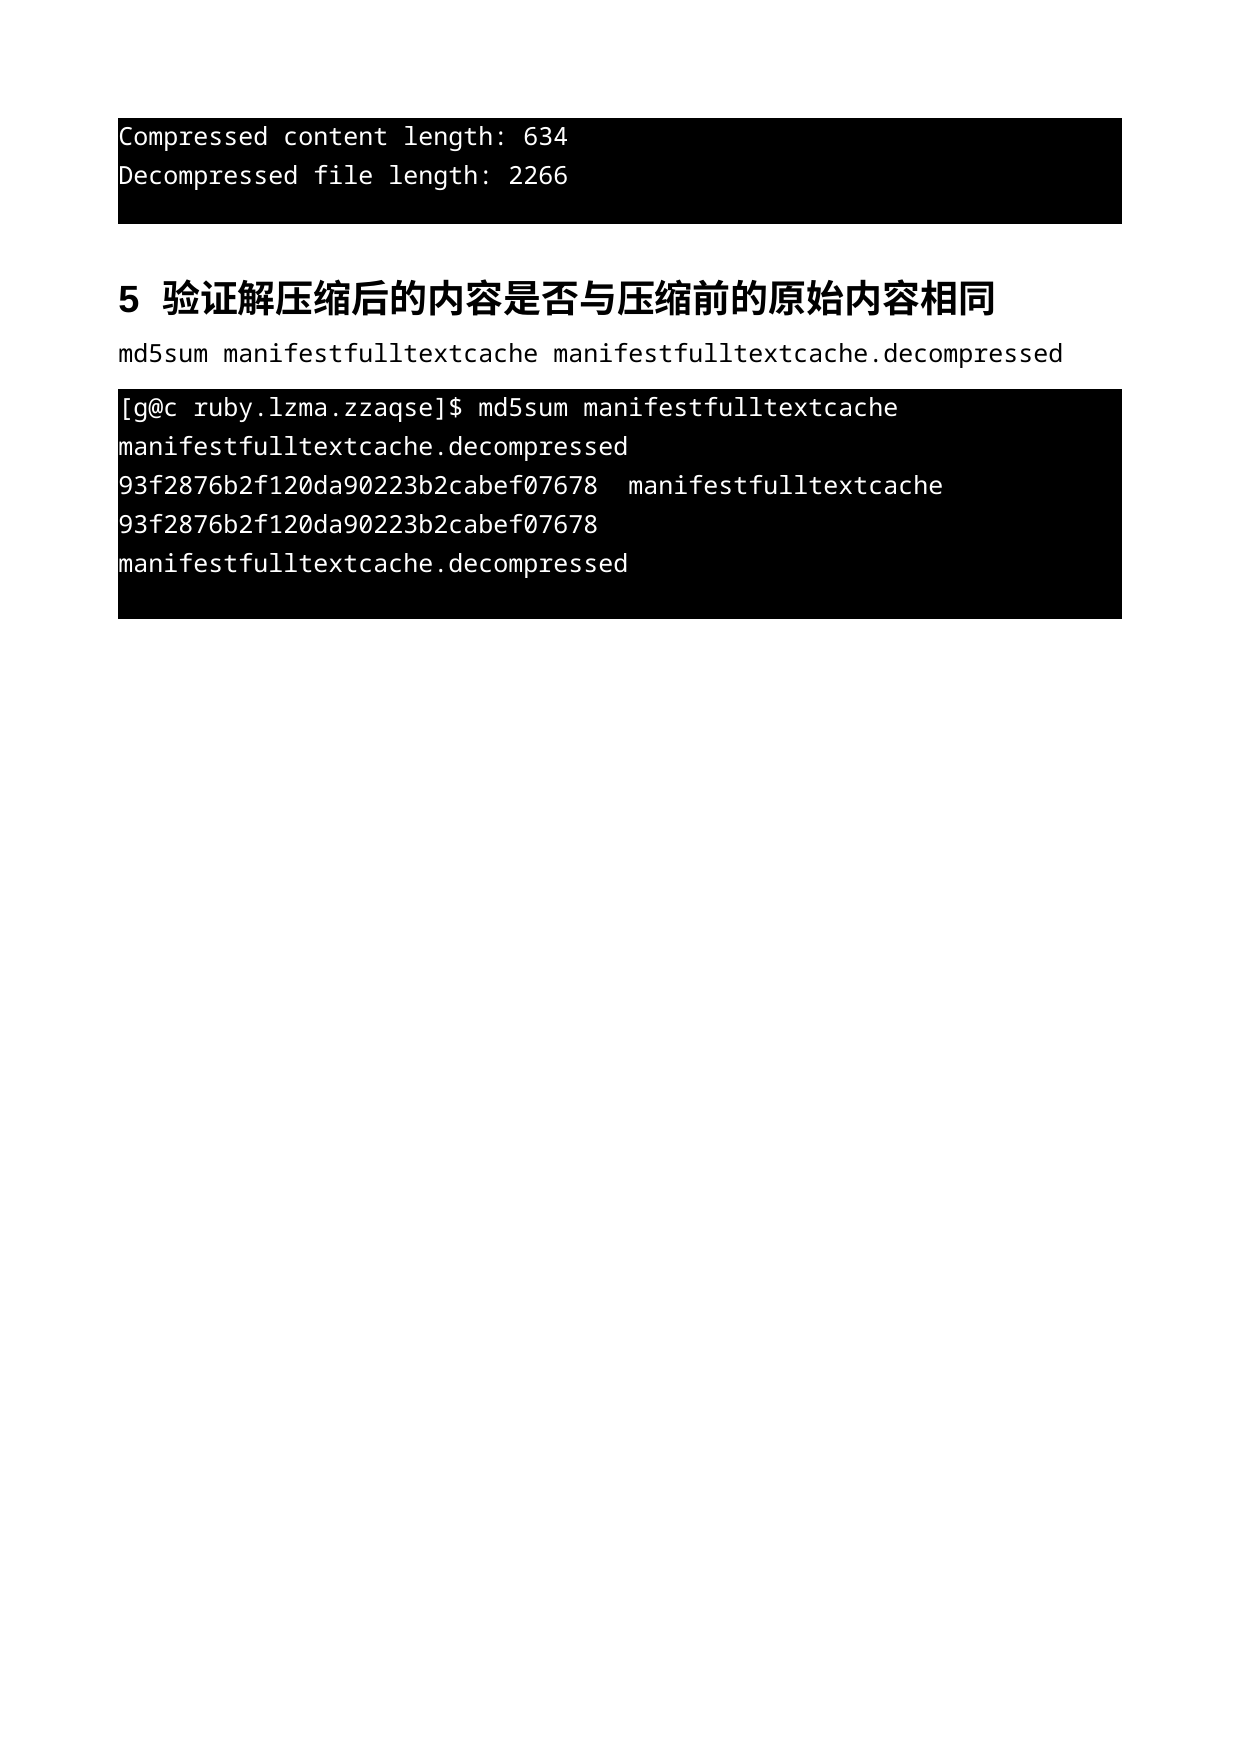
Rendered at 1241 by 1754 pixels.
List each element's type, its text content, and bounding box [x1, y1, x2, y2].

text Compressed content length: 634 Decompressed file length: 2266 [118, 118, 1122, 224]
text md5sum manifestfulltextcache manifestfulltextcache.decompressed [118, 336, 1122, 370]
subtitle 验证解压缩后的内容是否与压缩前的原始内容相同 [118, 268, 1122, 323]
text [g@c ruby.lzma.zzaqse]$ md5sum manifestfulltextcache manifestfulltextcache.decompressed 93f2876b2f120da90223b2cabef07678 manifestfulltextcache 93f2876b2f120da90223b2cabef07678 manifestfulltextcache.decompressed [118, 389, 1122, 619]
